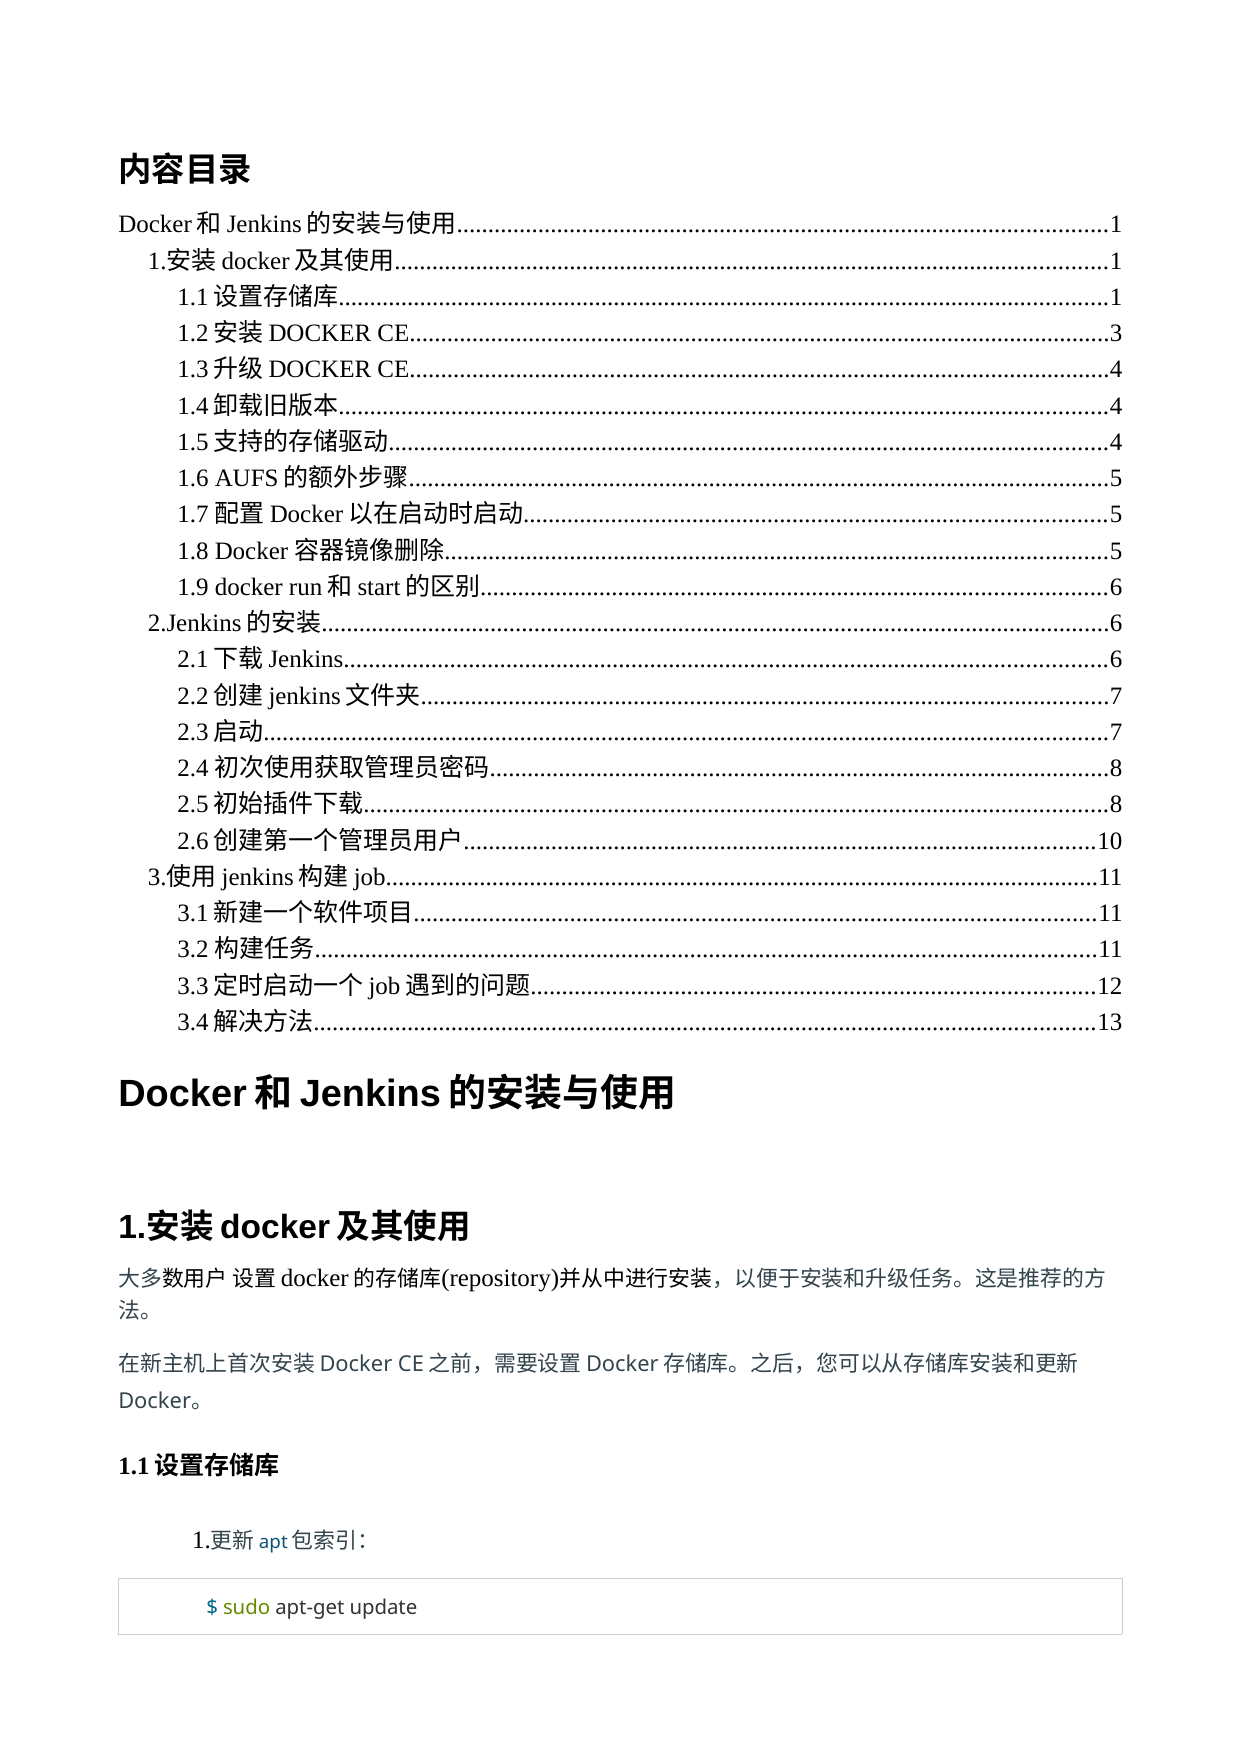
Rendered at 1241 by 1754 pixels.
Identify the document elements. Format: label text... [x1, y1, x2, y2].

text 1.9 docker run和start的区别 6 [177, 566, 1122, 603]
text 1.7 配置Docker以在启动时启动 5 [177, 494, 1122, 530]
text 1.5支持的存储驱动 4 [177, 421, 1122, 458]
text 2.4 初次使用获取管理员密码 8 [177, 748, 1122, 784]
list $ sudo apt-get update [119, 1579, 1122, 1634]
text 3.3定时启动一个job遇到的问题 12 [177, 965, 1122, 1001]
text Docker和Jenkins的安装与使用 1 [118, 204, 1122, 240]
text 2.Jenkins的安装 6 [148, 603, 1122, 639]
subtitle 1.1设置存储库 [118, 1445, 1122, 1481]
text 3.使用jenkins构建job 11 [148, 856, 1122, 893]
text 1.3升级DOCKER CE 4 [177, 349, 1122, 385]
text 3.2 构建任务 11 [177, 929, 1122, 965]
text 1.6 AUFS的额外步骤 5 [177, 458, 1122, 494]
text 2.2创建jenkins文件夹 7 [177, 675, 1122, 711]
subtitle 内容目录 [118, 143, 1122, 191]
text 大多数用户 设置docker的存储库(repository)并从中进行安装，以便于安装和升级任务。这是推荐的方法。 [118, 1261, 1122, 1324]
text 1.8 Docker 容器镜像删除 5 [177, 530, 1122, 566]
subtitle Docker和Jenkins的安装与使用 [118, 1063, 1122, 1117]
text 3.4解决方法 13 [177, 1001, 1122, 1038]
text 2.6创建第一个管理员用户 10 [177, 820, 1122, 856]
subtitle 1.安装docker及其使用 [118, 1200, 1122, 1248]
text 3.1新建一个软件项目 11 [177, 893, 1122, 929]
text 1.安装docker及其使用 1 [148, 240, 1122, 276]
text 2.5初始插件下载 8 [177, 784, 1122, 820]
text 1.1设置存储库 1 [177, 276, 1122, 313]
text 1.2安装DOCKER CE 3 [177, 313, 1122, 349]
text 2.1下载Jenkins 6 [177, 639, 1122, 675]
text 在新主机上首次安装Docker CE之前，需要设置Docker存储库。之后，您可以从存储库安装和更新Docker。 [118, 1340, 1122, 1415]
list 更新apt包索引： [118, 1517, 1122, 1555]
text 1.4卸载旧版本 4 [177, 385, 1122, 421]
text 2.3启动 7 [177, 711, 1122, 748]
